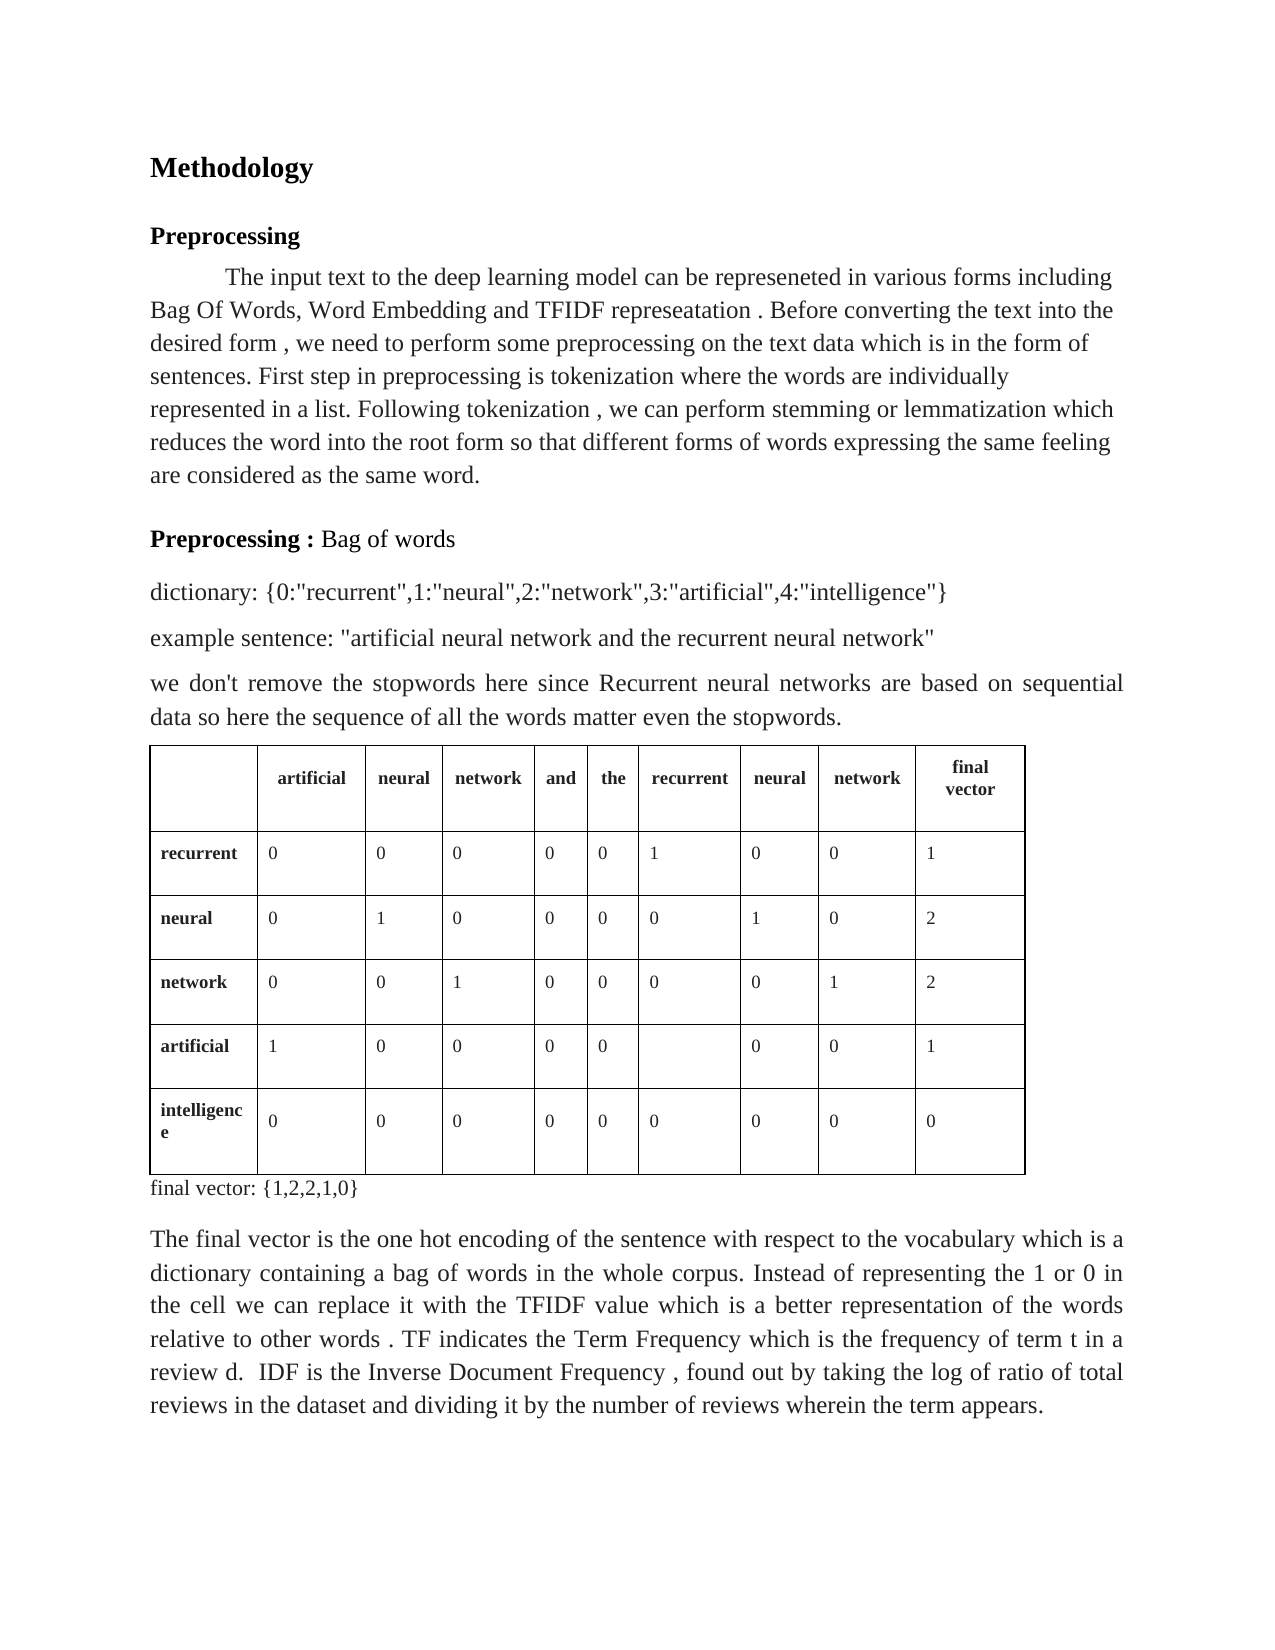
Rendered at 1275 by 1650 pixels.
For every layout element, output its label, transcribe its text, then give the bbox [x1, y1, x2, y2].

table_header and [535, 746, 587, 831]
text The final vector is the one hot encoding of the sentence with respect to the vocabulary which is a dictionary containing a bag of words in the whole corpus. Instead of representing the 1 or 0 in the cell we can replace it with the TFIDF value which is a better representation of the words relative to other words . TF indicates the Term Frequency which is the frequency of term t in a review d. IDF is the Inverse Document Frequency , found out by taking the log of ratio of total reviews in the dataset and dividing it by the number of reviews wherein the term appears. [150, 1224, 1125, 1418]
table_cell 0 [639, 1089, 740, 1174]
table_cell 0 [535, 1025, 587, 1088]
table_cell 1 [819, 960, 915, 1024]
table_cell 0 [366, 1089, 442, 1174]
table_header [151, 746, 257, 831]
table_header network [819, 746, 915, 831]
table_cell 0 [819, 896, 915, 959]
table_cell 0 [588, 960, 638, 1024]
table_cell 0 [535, 896, 587, 959]
table_cell 0 [366, 832, 442, 895]
table_cell 0 [916, 1089, 1024, 1174]
table_cell 0 [588, 1089, 638, 1174]
table_header final vector [916, 746, 1024, 831]
table_cell neural [151, 896, 257, 959]
text final vector: {1,2,2,1,0} [150, 1175, 1125, 1200]
table_header the [588, 746, 638, 831]
table_cell 0 [588, 832, 638, 895]
table_cell [639, 1025, 740, 1088]
text example sentence: "artificial neural network and the recurrent neural network" [150, 623, 1125, 652]
table_cell 0 [588, 1025, 638, 1088]
table_header neural [741, 746, 818, 831]
table_cell 0 [366, 1025, 442, 1088]
table_cell 0 [639, 896, 740, 959]
table_cell 1 [916, 832, 1024, 895]
table_cell 0 [443, 832, 534, 895]
table_cell 0 [258, 832, 365, 895]
table_cell intelligence [151, 1089, 257, 1174]
table_cell 1 [916, 1025, 1024, 1088]
table_cell 0 [258, 896, 365, 959]
table_cell 0 [443, 896, 534, 959]
table_cell 1 [258, 1025, 365, 1088]
table_cell 0 [443, 1025, 534, 1088]
table_cell 0 [366, 960, 442, 1024]
table_cell 1 [443, 960, 534, 1024]
table_cell 0 [741, 1089, 818, 1174]
table_cell 0 [443, 1089, 534, 1174]
table_cell 0 [588, 896, 638, 959]
table_cell 1 [639, 832, 740, 895]
table_cell 0 [819, 832, 915, 895]
subtitle Preprocessing [150, 221, 1125, 250]
table_header artificial [258, 746, 365, 831]
table_cell 2 [916, 896, 1024, 959]
table_cell 0 [535, 960, 587, 1024]
table_cell recurrent [151, 832, 257, 895]
table_cell 0 [258, 960, 365, 1024]
table_cell 2 [916, 960, 1024, 1024]
text we don't remove the stopwords here since Recurrent neural networks are based on sequential data so here the sequence of all the words matter even the stopwords. [150, 668, 1125, 730]
table_cell artificial [151, 1025, 257, 1088]
text The input text to the deep learning model can be represeneted in various forms including Bag Of Words, Word Embedding and TFIDF represeatation . Before converting the text into the desired form , we need to perform some preprocessing on the text data which is in the form of sentences. First step in preprocessing is tokenization where the words are individually represented in a list. Following tokenization , we can perform stemming or lemmatization which reduces the word into the root form so that different forms of words expressing the same feeling are considered as the same word. [150, 262, 1125, 489]
table_header network [443, 746, 534, 831]
table_cell 0 [741, 1025, 818, 1088]
text dictionary: {0:"recurrent",1:"neural",2:"network",3:"artificial",4:"intelligence"} [150, 577, 1125, 606]
text Preprocessing : Bag of words [150, 524, 1125, 552]
table_cell 1 [741, 896, 818, 959]
table_header recurrent [639, 746, 740, 831]
table_cell 0 [258, 1089, 365, 1174]
table_cell 1 [366, 896, 442, 959]
table_cell 0 [741, 832, 818, 895]
subtitle Methodology [150, 150, 1125, 183]
table_cell 0 [819, 1025, 915, 1088]
table_cell 0 [639, 960, 740, 1024]
table_cell network [151, 960, 257, 1024]
table_header neural [366, 746, 442, 831]
table_cell 0 [741, 960, 818, 1024]
table_cell 0 [819, 1089, 915, 1174]
table_cell 0 [535, 832, 587, 895]
table_cell 0 [535, 1089, 587, 1174]
